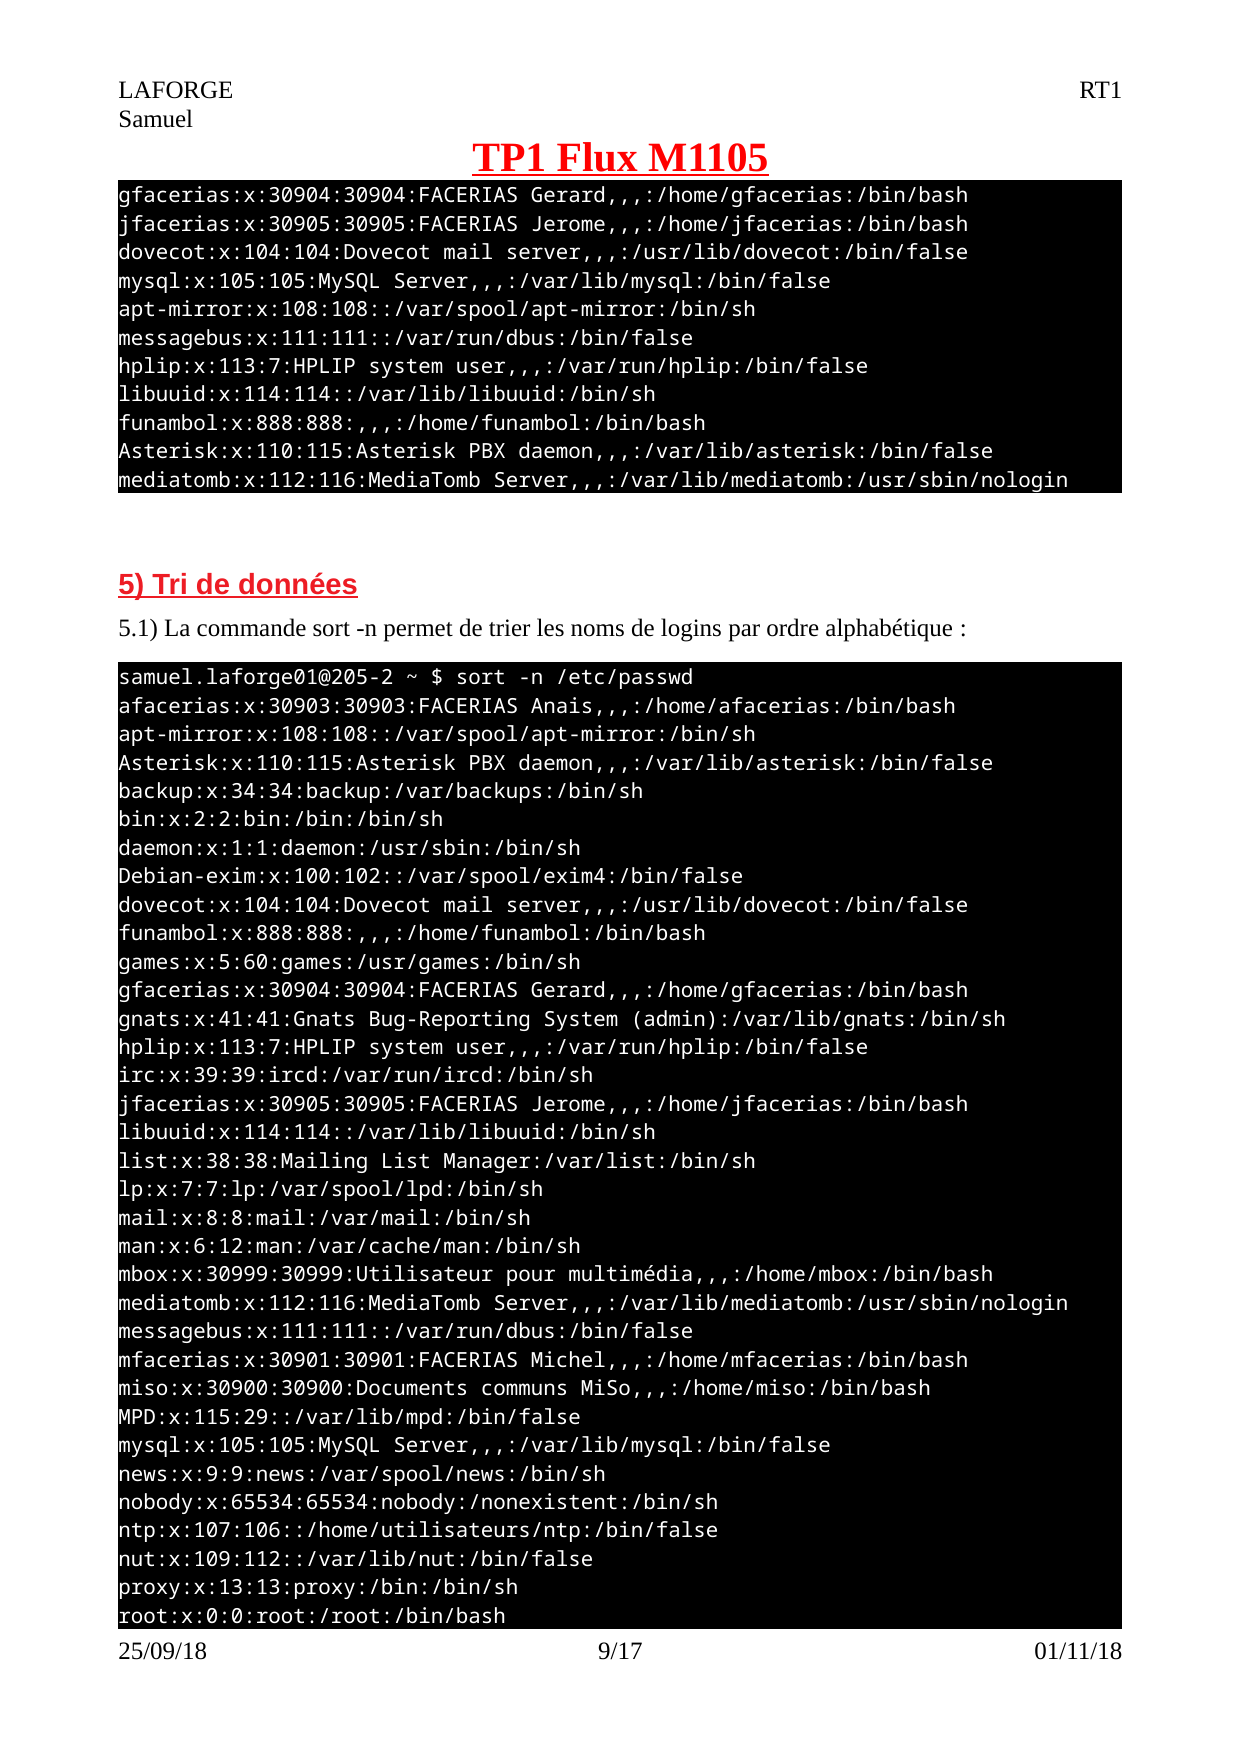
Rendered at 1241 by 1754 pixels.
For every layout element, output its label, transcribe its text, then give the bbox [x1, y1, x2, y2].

text nobody:x:65534:65534:nobody:/nonexistent:/bin/sh [718, 1487, 1122, 1516]
text hplip:x:113:7:HPLIP system user,,,:/var/run/hplip:/bin/false [868, 351, 1122, 379]
text mysql:x:105:105:MySQL Server,,,:/var/lib/mysql:/bin/false [831, 266, 1122, 294]
text jfacerias:x:30905:30905:FACERIAS Jerome,,,:/home/jfacerias:/bin/bash [968, 1089, 1122, 1117]
text ntp:x:107:106::/home/utilisateurs/ntp:/bin/false [718, 1516, 1122, 1544]
text proxy:x:13:13:proxy:/bin:/bin/sh [118, 1572, 1122, 1601]
text samuel.laforge01@205-2 ~ $ sort -n /etc/passwd [118, 662, 1122, 691]
text libuuid:x:114:114::/var/lib/libuuid:/bin/sh [118, 1117, 1122, 1146]
text lp:x:7:7:lp:/var/spool/lpd:/bin/sh [543, 1174, 1122, 1203]
text man:x:6:12:man:/var/cache/man:/bin/sh [581, 1231, 1122, 1259]
text Asterisk:x:110:115:Asterisk PBX daemon,,,:/var/lib/asterisk:/bin/false [993, 748, 1122, 776]
text funambol:x:888:888:,,,:/home/funambol:/bin/bash [706, 408, 1122, 436]
text list:x:38:38:Mailing List Manager:/var/list:/bin/sh [756, 1146, 1122, 1174]
text messagebus:x:111:111::/var/run/dbus:/bin/false [693, 323, 1122, 351]
text Asterisk:x:110:115:Asterisk PBX daemon,,,:/var/lib/asterisk:/bin/false [993, 436, 1122, 465]
text apt-mirror:x:108:108::/var/spool/apt-mirror:/bin/sh [756, 294, 1122, 323]
text Debian-exim:x:100:102::/var/spool/exim4:/bin/false [743, 861, 1122, 890]
text gfacerias:x:30904:30904:FACERIAS Gerard,,,:/home/gfacerias:/bin/bash [968, 180, 1122, 209]
text gnats:x:41:41:Gnats Bug-Reporting System (admin):/var/lib/gnats:/bin/sh [1006, 1004, 1122, 1032]
text apt-mirror:x:108:108::/var/spool/apt-mirror:/bin/sh [756, 719, 1122, 748]
text irc:x:39:39:ircd:/var/run/ircd:/bin/sh [593, 1061, 1122, 1089]
text mfacerias:x:30901:30901:FACERIAS Michel,,,:/home/mfacerias:/bin/bash [968, 1345, 1122, 1373]
text messagebus:x:111:111::/var/run/dbus:/bin/false [693, 1316, 1122, 1345]
text nut:x:109:112::/var/lib/nut:/bin/false [593, 1544, 1122, 1572]
text mbox:x:30999:30999:Utilisateur pour multimédia,,,:/home/mbox:/bin/bash [118, 1259, 1122, 1288]
text hplip:x:113:7:HPLIP system user,,,:/var/run/hplip:/bin/false [868, 1032, 1122, 1061]
text backup:x:34:34:backup:/var/backups:/bin/sh [643, 776, 1122, 804]
text dovecot:x:104:104:Dovecot mail server,,,:/usr/lib/dovecot:/bin/false [968, 237, 1122, 266]
text mail:x:8:8:mail:/var/mail:/bin/sh [531, 1203, 1122, 1231]
text news:x:9:9:news:/var/spool/news:/bin/sh [606, 1459, 1122, 1487]
text daemon:x:1:1:daemon:/usr/sbin:/bin/sh [581, 833, 1122, 861]
text dovecot:x:104:104:Dovecot mail server,,,:/usr/lib/dovecot:/bin/false [968, 890, 1122, 918]
text root:x:0:0:root:/root:/bin/bash [506, 1601, 1122, 1629]
text MPD:x:115:29::/var/lib/mpd:/bin/false [581, 1402, 1122, 1430]
text gfacerias:x:30904:30904:FACERIAS Gerard,,,:/home/gfacerias:/bin/bash [968, 975, 1122, 1004]
subtitle 5) Tri de données [118, 567, 1122, 601]
text games:x:5:60:games:/usr/games:/bin/sh [581, 947, 1122, 975]
text bin:x:2:2:bin:/bin:/bin/sh [118, 804, 1122, 833]
text 5.1) La commande sort -n permet de trier les noms de logins par ordre alphabétique : [118, 613, 1122, 642]
text libuuid:x:114:114::/var/lib/libuuid:/bin/sh [118, 379, 1122, 408]
text afacerias:x:30903:30903:FACERIAS Anais,,,:/home/afacerias:/bin/bash [956, 691, 1122, 719]
text mysql:x:105:105:MySQL Server,,,:/var/lib/mysql:/bin/false [831, 1430, 1122, 1459]
text mediatomb:x:112:116:MediaTomb Server,,,:/var/lib/mediatomb:/usr/sbin/nologin [118, 465, 1122, 493]
text miso:x:30900:30900:Documents communs MiSo,,,:/home/miso:/bin/bash [931, 1373, 1122, 1402]
text jfacerias:x:30905:30905:FACERIAS Jerome,,,:/home/jfacerias:/bin/bash [968, 209, 1122, 237]
text funambol:x:888:888:,,,:/home/funambol:/bin/bash [706, 918, 1122, 947]
